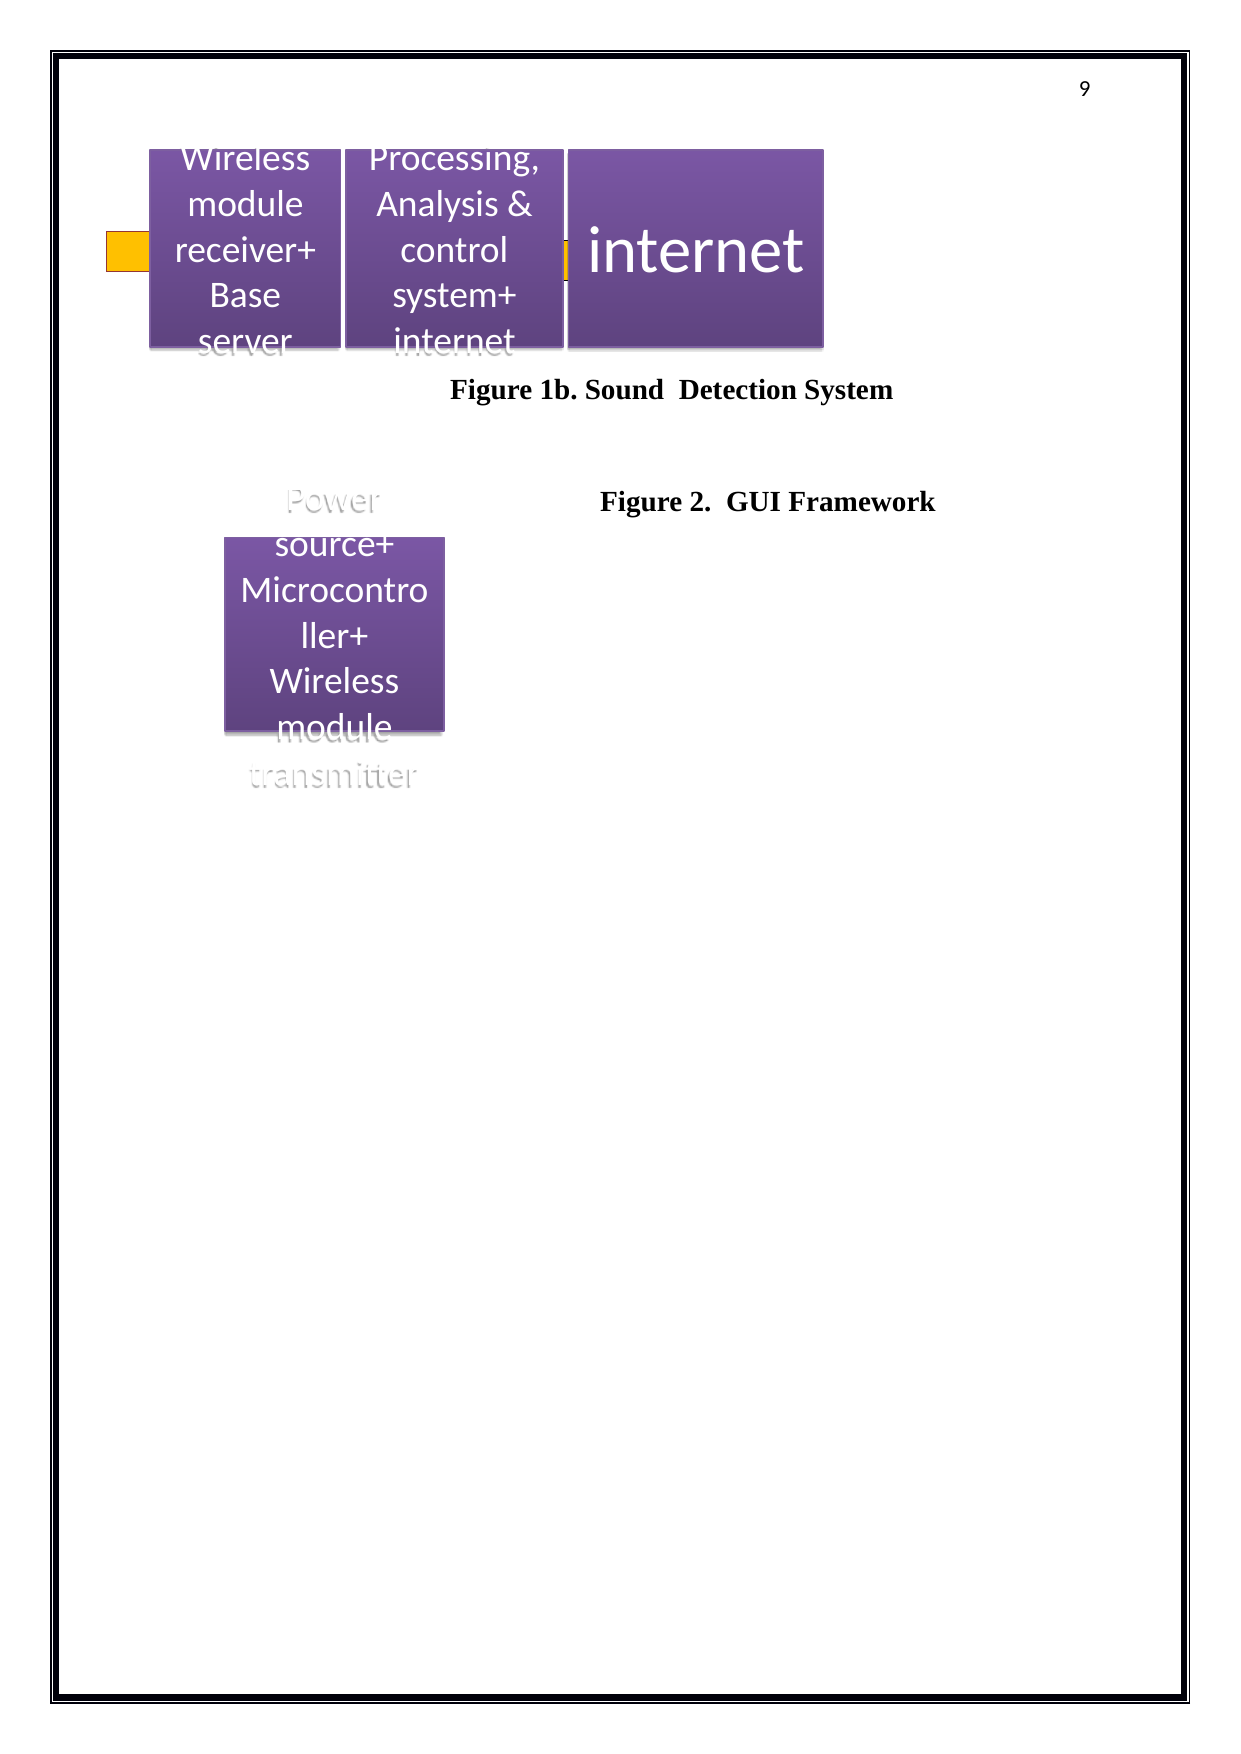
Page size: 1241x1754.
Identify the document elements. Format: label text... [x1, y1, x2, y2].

text Figure 1b. Sound Detection System [150, 372, 1090, 406]
text Figure 2. GUI Framework [150, 484, 1090, 518]
